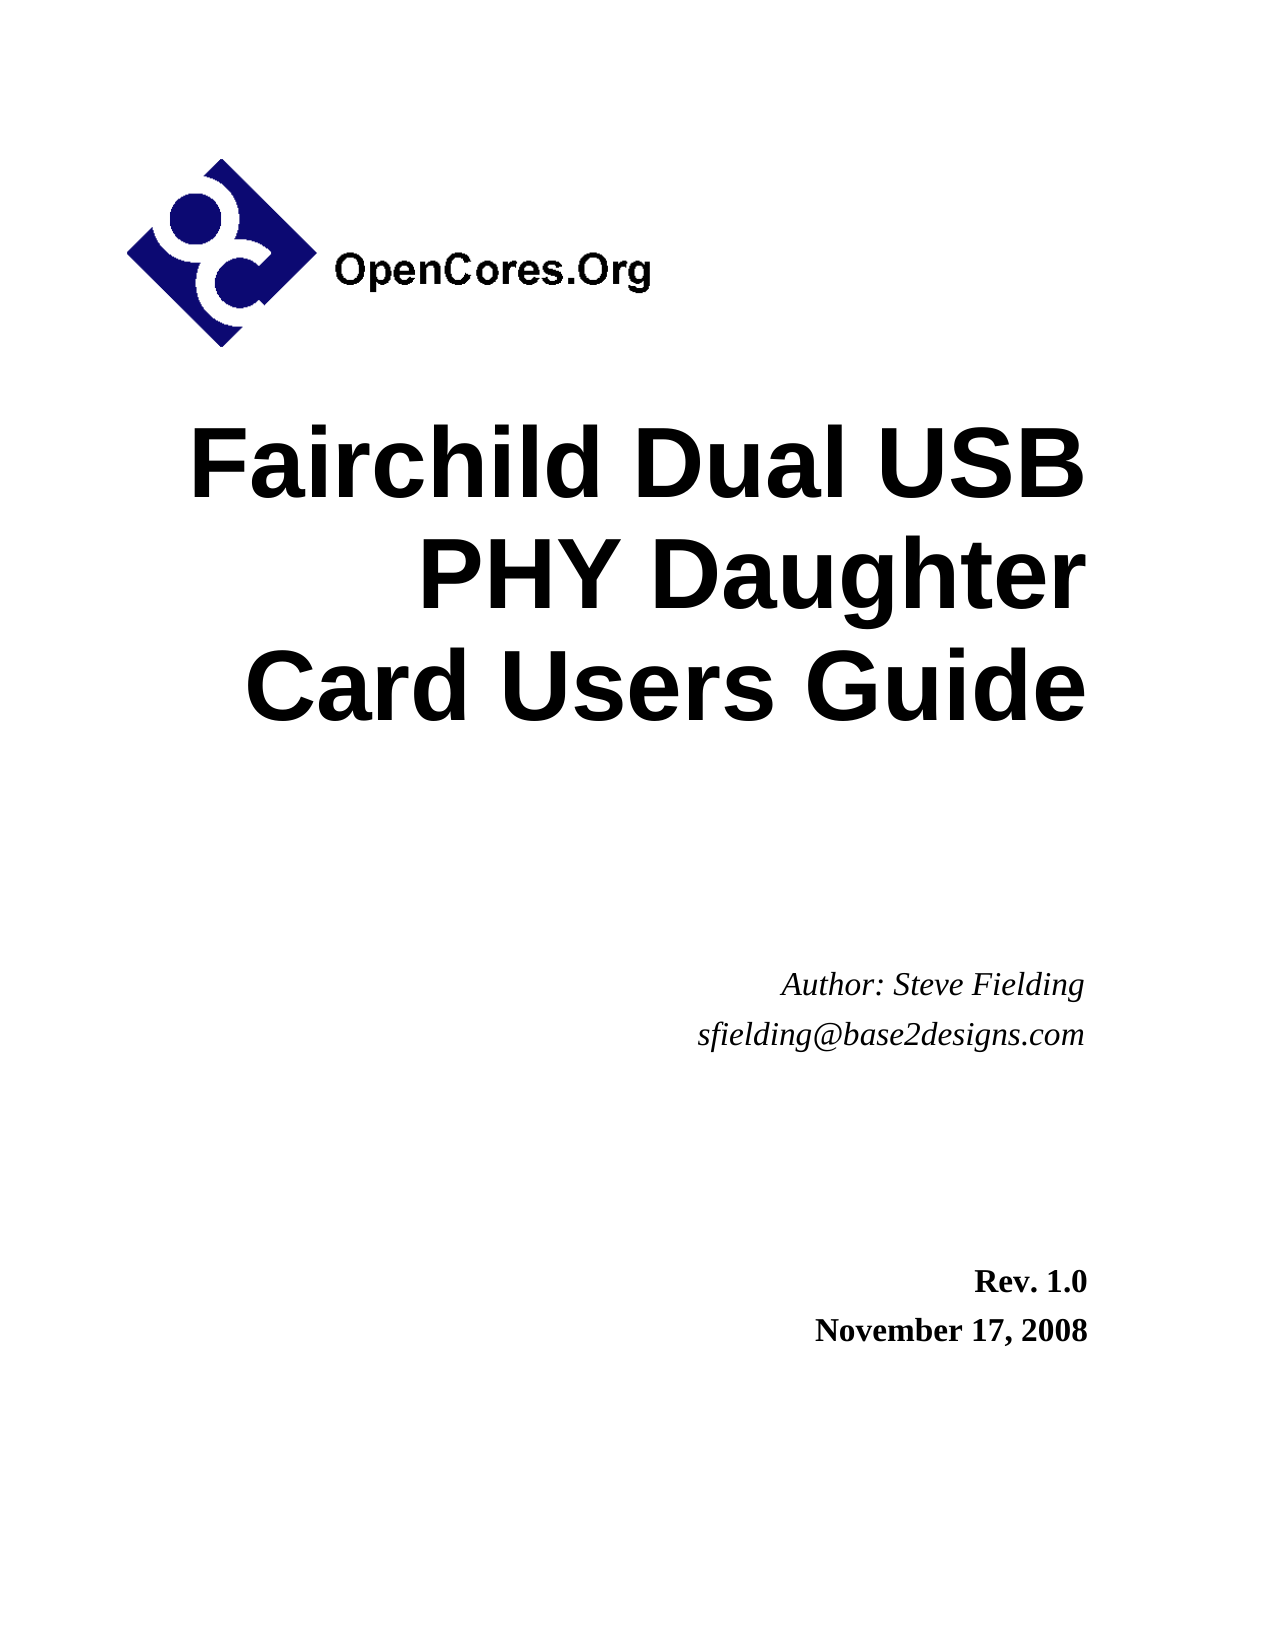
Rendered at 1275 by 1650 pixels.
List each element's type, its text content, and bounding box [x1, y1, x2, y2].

text Author: Steve Fielding [187, 966, 1088, 1003]
title Fairchild Dual USB PHY Daughter Card Users Guide [187, 407, 1088, 742]
text sfielding@base2designs.com [187, 1015, 1088, 1052]
text Rev. 1.0 [187, 1263, 1088, 1299]
text November 17, 2008 [187, 1312, 1088, 1349]
